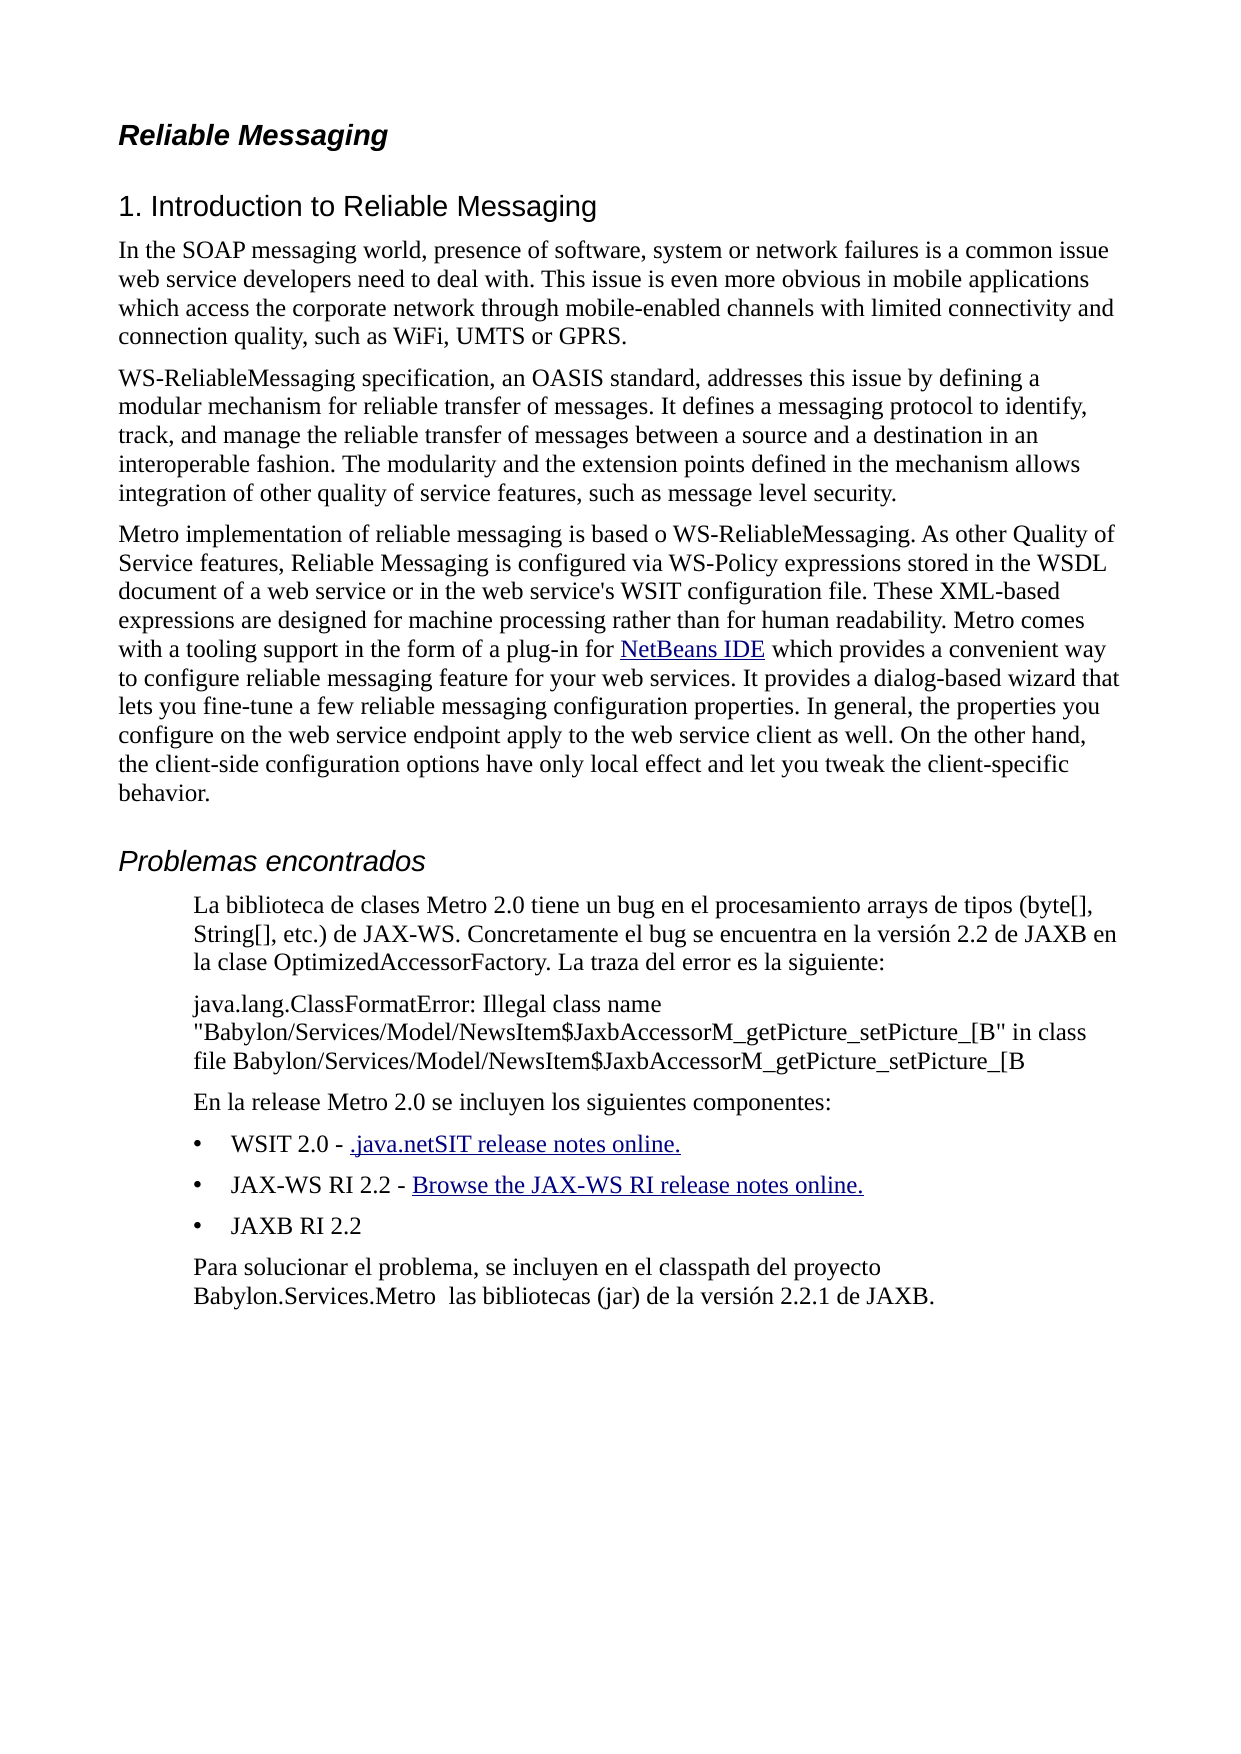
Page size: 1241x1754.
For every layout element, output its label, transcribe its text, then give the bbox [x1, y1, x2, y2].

list JAXB RI 2.2 [193, 1211, 1122, 1240]
list JAX-WS RI 2.2 - Browse the JAX-WS RI release notes online. [193, 1170, 1122, 1199]
list java.lang.ClassFormatError: Illegal class name "Babylon/Services/Model/NewsItem$JaxbAccessorM_getPicture_setPicture_[B" in class file Babylon/Services/Model/NewsItem$JaxbAccessorM_getPicture_setPicture_[B [156, 989, 1122, 1075]
text WS-ReliableMessaging specification, an OASIS standard, addresses this issue by defining a modular mechanism for reliable transfer of messages. It defines a messaging protocol to identify, track, and manage the reliable transfer of messages between a source and a destination in an interoperable fashion. The modularity and the extension points defined in the mechanism allows integration of other quality of service features, such as message level security. [118, 363, 1122, 506]
list En la release Metro 2.0 se incluyen los siguientes componentes: [156, 1087, 1122, 1116]
list WSIT 2.0 - .java.netSIT release notes online. [193, 1129, 1122, 1157]
subtitle 1. Introduction to Reliable Messaging [118, 189, 1122, 223]
list La biblioteca de clases Metro 2.0 tiene un bug en el procesamiento arrays de tipos (byte[], String[], etc.) de JAX-WS. Concretamente el bug se encuentra en la versión 2.2 de JAXB en la clase OptimizedAccessorFactory. La traza del error es la siguiente: [156, 890, 1122, 976]
list Para solucionar el problema, se incluyen en el classpath del proyecto Babylon.Services.Metro las bibliotecas (jar) de la versión 2.2.1 de JAXB. [156, 1252, 1122, 1310]
text In the SOAP messaging world, presence of software, system or network failures is a common issue web service developers need to deal with. This issue is even more obvious in mobile applications which access the corporate network through mobile-enabled channels with limited connectivity and connection quality, such as WiFi, UMTS or GPRS. [118, 235, 1122, 350]
text Metro implementation of reliable messaging is based o WS-ReliableMessaging. As other Quality of Service features, Reliable Messaging is configured via WS-Policy expressions stored in the WSDL document of a web service or in the web service's WSIT configuration file. These XML-based expressions are designed for machine processing rather than for human readability. Metro comes with a tooling support in the form of a plug-in for NetBeans IDE which provides a convenient way to configure reliable messaging feature for your web services. It provides a dialog-based wizard that lets you fine-tune a few reliable messaging configuration properties. In general, the properties you configure on the web service endpoint apply to the web service client as well. On the other hand, the client-side configuration options have only local effect and let you tweak the client-specific behavior. [118, 519, 1122, 806]
subtitle Problemas encontrados [118, 844, 1122, 877]
subtitle Reliable Messaging [118, 118, 1122, 152]
